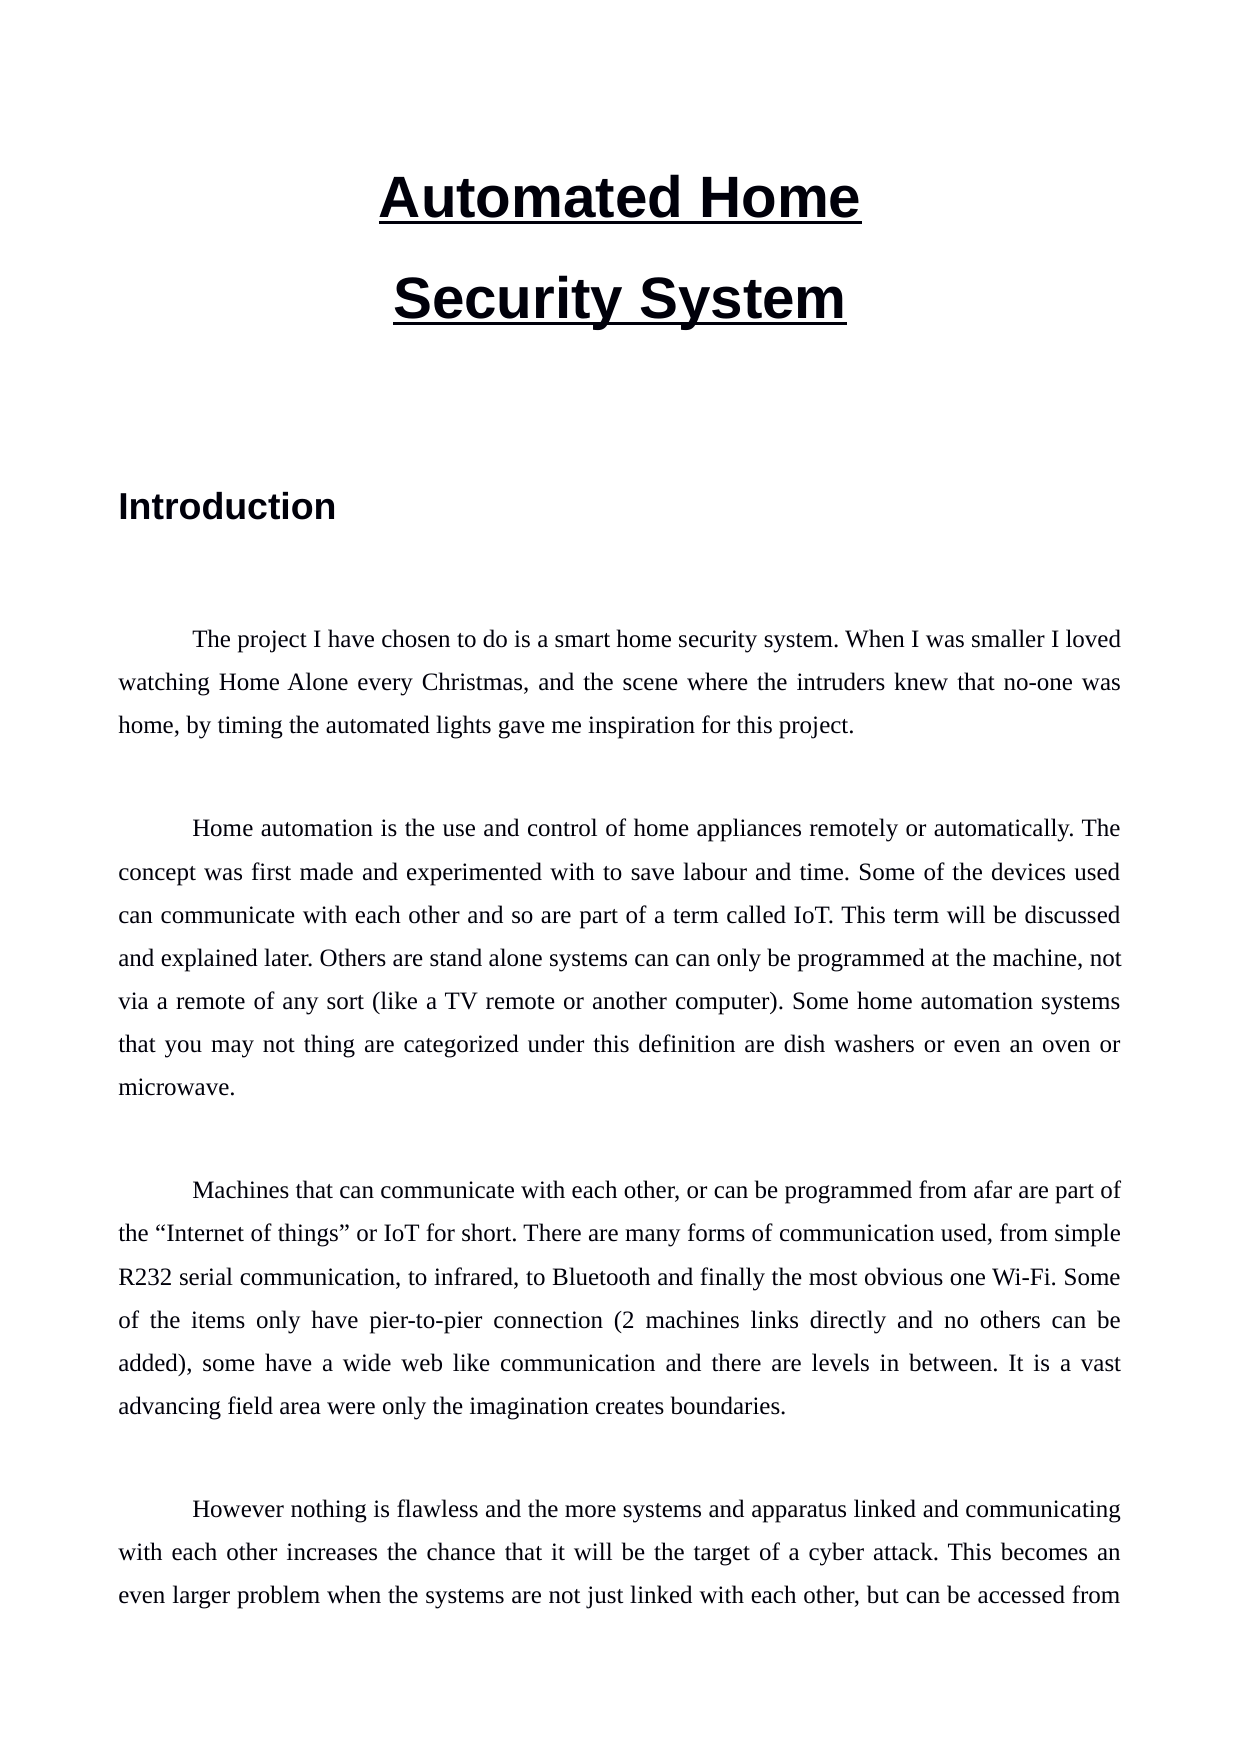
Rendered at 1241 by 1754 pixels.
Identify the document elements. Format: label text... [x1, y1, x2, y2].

text Machines that can communicate with each other, or can be programmed from afar are part of the “Internet of things” or IoT for short. There are many forms of communication used, from simple R232 serial communication, to infrared, to Bluetooth and finally the most obvious one Wi-Fi. Some of the items only have pier-to-pier connection (2 machines links directly and no others can be added), some have a wide web like communication and there are levels in between. It is a vast advancing field area were only the imagination creates boundaries. [118, 1175, 1122, 1420]
text The project I have chosen to do is a smart home security system. When I was smaller I loved watching Home Alone every Christmas, and the scene where the intruders knew that no-one was home, by timing the automated lights gave me inspiration for this project. [118, 624, 1122, 739]
title Automated Home Security System [118, 163, 1122, 331]
subtitle Introduction [118, 484, 1122, 527]
text Home automation is the use and control of home appliances remotely or automatically. The concept was first made and experimented with to save labour and time. Some of the devices used can communicate with each other and so are part of a term called IoT. This term will be discussed and explained later. Others are stand alone systems can can only be programmed at the machine, not via a remote of any sort (like a TV remote or another computer). Some home automation systems that you may not thing are categorized under this definition are dish washers or even an oven or microwave. [118, 813, 1122, 1101]
text However nothing is flawless and the more systems and apparatus linked and communicating with each other increases the chance that it will be the target of a cyber attack. This becomes an even larger problem when the systems are not just linked with each other, but can be accessed from [118, 1494, 1122, 1609]
